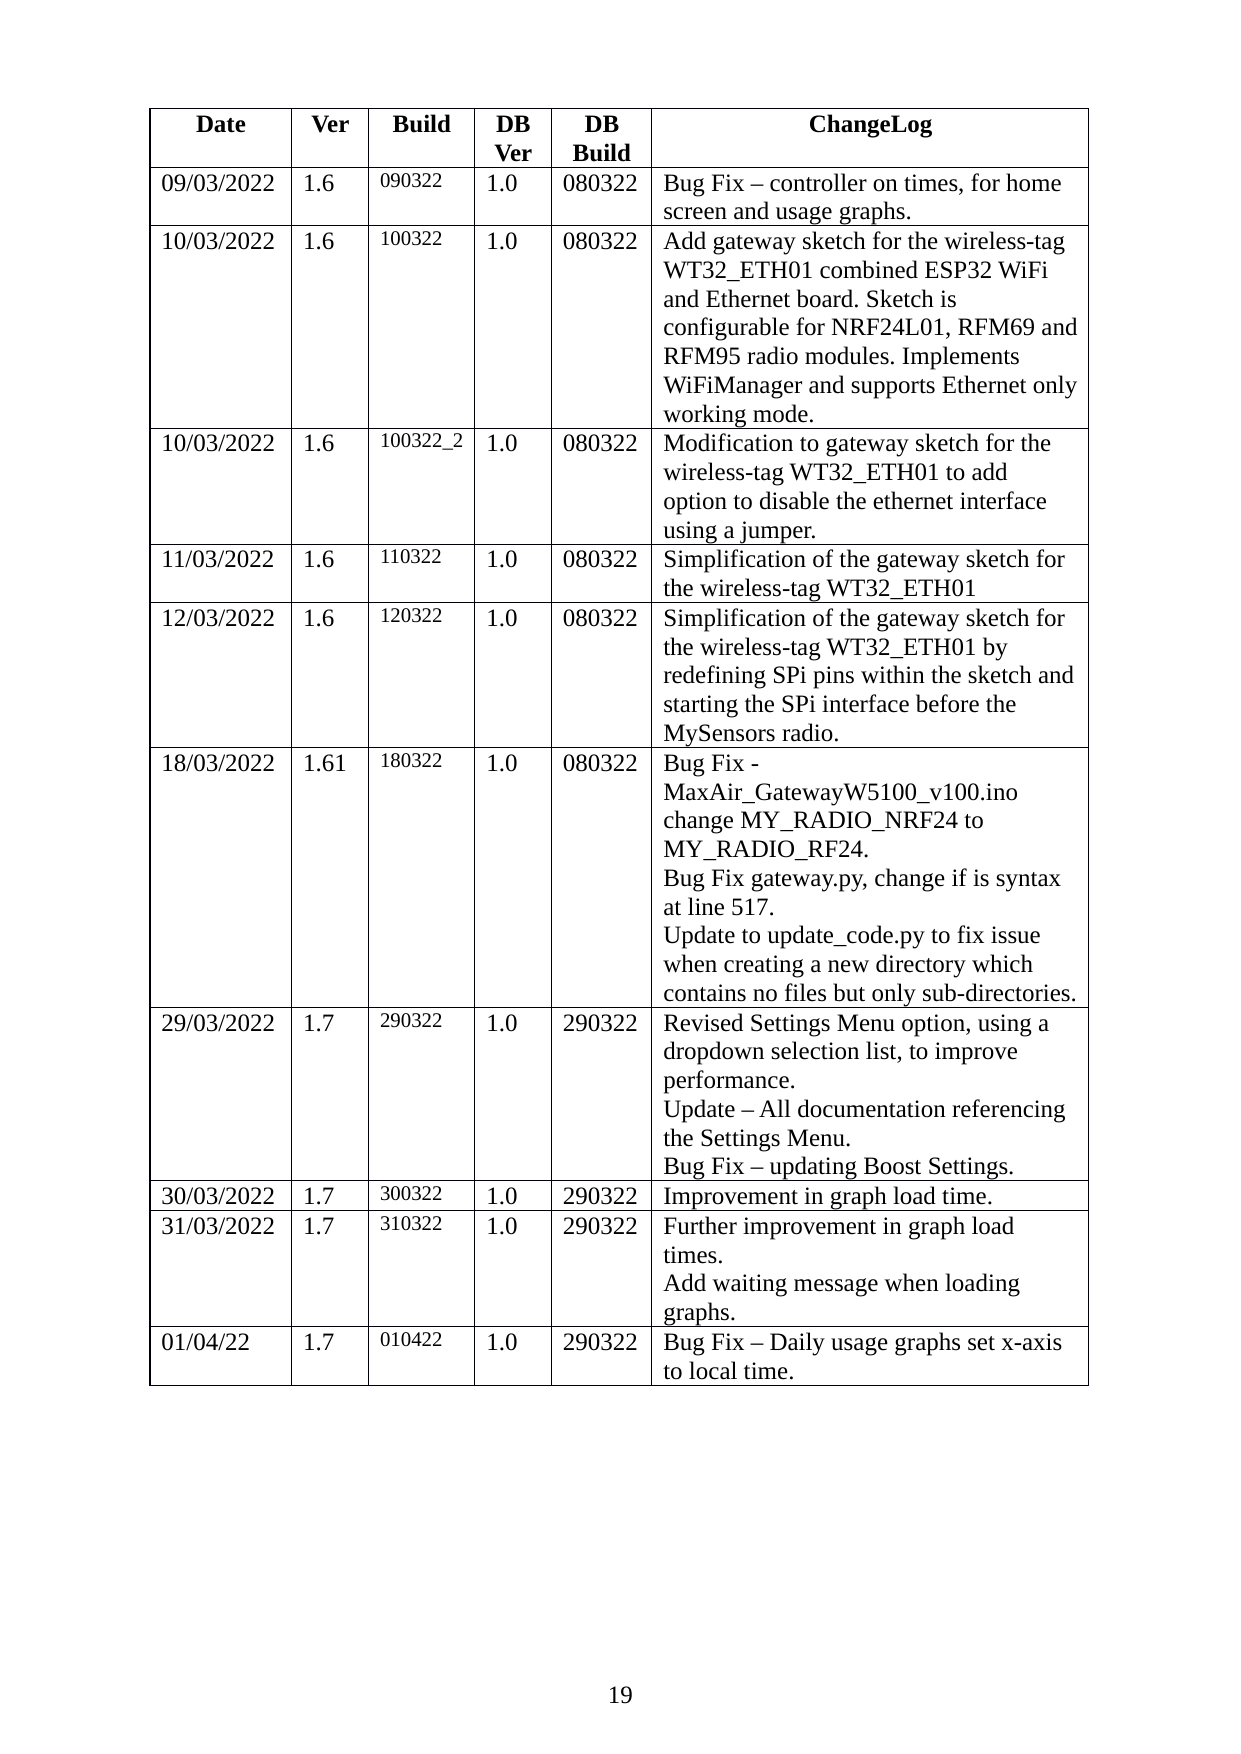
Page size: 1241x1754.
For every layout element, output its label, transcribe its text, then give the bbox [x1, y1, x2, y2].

table_header DB Ver [475, 109, 551, 167]
table_cell 1.61 [292, 748, 368, 1007]
table_cell 09/03/2022 [151, 168, 291, 225]
table_cell Bug Fix – Daily usage graphs set x-axis to local time. [652, 1327, 1088, 1384]
table_cell 290322 [552, 1008, 651, 1180]
table_cell 080322 [552, 545, 651, 602]
table_cell 01/04/22 [151, 1327, 291, 1384]
table_cell 080322 [552, 168, 651, 225]
table_cell 080322 [552, 429, 651, 543]
table_cell 1.6 [292, 226, 368, 427]
table_cell 1.6 [292, 545, 368, 602]
table_cell Revised Settings Menu option, using a dropdown selection list, to improve performance. Update – All documentation referencing the Settings Menu. Bug Fix – updating Boost Settings. [652, 1008, 1088, 1180]
table_cell 1.6 [292, 603, 368, 747]
table_cell 310322 [369, 1211, 474, 1326]
table_cell 080322 [552, 603, 651, 747]
table_cell 12/03/2022 [151, 603, 291, 747]
table_cell 110322 [369, 545, 474, 602]
table_cell 1.0 [475, 1327, 551, 1384]
table_cell 290322 [552, 1181, 651, 1210]
table_header DB Build [552, 109, 651, 167]
table_cell 1.0 [475, 748, 551, 1007]
table_cell 1.0 [475, 226, 551, 427]
table_cell 31/03/2022 [151, 1211, 291, 1326]
table_cell 1.7 [292, 1008, 368, 1180]
table_cell 290322 [552, 1211, 651, 1326]
table_cell Simplification of the gateway sketch for the wireless-tag WT32_ETH01 [652, 545, 1088, 602]
table_cell 1.0 [475, 545, 551, 602]
table_cell 11/03/2022 [151, 545, 291, 602]
table_cell 10/03/2022 [151, 226, 291, 427]
table_cell 1.7 [292, 1211, 368, 1326]
table_cell 100322 [369, 226, 474, 427]
table_cell 1.7 [292, 1327, 368, 1384]
table_header ChangeLog [652, 109, 1088, 167]
table_cell 1.6 [292, 429, 368, 543]
table_cell 290322 [369, 1008, 474, 1180]
table_cell 1.6 [292, 168, 368, 225]
table_header Ver [292, 109, 368, 167]
table_cell Simplification of the gateway sketch for the wireless-tag WT32_ETH01 by redefining SPi pins within the sketch and starting the SPi interface before the MySensors radio. [652, 603, 1088, 747]
table_cell 100322_2 [369, 429, 474, 543]
table_cell 1.0 [475, 603, 551, 747]
table_cell 1.0 [475, 168, 551, 225]
table_cell Further improvement in graph load times. Add waiting message when loading graphs. [652, 1211, 1088, 1326]
table_cell Add gateway sketch for the wireless-tag WT32_ETH01 combined ESP32 WiFi and Ethernet board. Sketch is configurable for NRF24L01, RFM69 and RFM95 radio modules. Implements WiFiManager and supports Ethernet only working mode. [652, 226, 1088, 427]
table_cell 120322 [369, 603, 474, 747]
table_cell Bug Fix - MaxAir_GatewayW5100_v100.ino change MY_RADIO_NRF24 to MY_RADIO_RF24. Bug Fix gateway.py, change if is syntax at line 517. Update to update_code.py to fix issue when creating a new directory which contains no files but only sub-directories. [652, 748, 1088, 1007]
table_cell 1.7 [292, 1181, 368, 1210]
table_cell Modification to gateway sketch for the wireless-tag WT32_ETH01 to add option to disable the ethernet interface using a jumper. [652, 429, 1088, 543]
table_cell 290322 [552, 1327, 651, 1384]
table_cell Improvement in graph load time. [652, 1181, 1088, 1210]
table_cell 1.0 [475, 1211, 551, 1326]
table_cell 080322 [552, 748, 651, 1007]
table_cell 010422 [369, 1327, 474, 1384]
table_cell 180322 [369, 748, 474, 1007]
table_cell Bug Fix – controller on times, for home screen and usage graphs. [652, 168, 1088, 225]
table_cell 080322 [552, 226, 651, 427]
table_cell 1.0 [475, 429, 551, 543]
table_cell 300322 [369, 1181, 474, 1210]
table_cell 1.0 [475, 1181, 551, 1210]
table_cell 29/03/2022 [151, 1008, 291, 1180]
table_cell 30/03/2022 [151, 1181, 291, 1210]
table_cell 1.0 [475, 1008, 551, 1180]
table_cell 090322 [369, 168, 474, 225]
table_cell 18/03/2022 [151, 748, 291, 1007]
table_header Build [369, 109, 474, 167]
table_cell 10/03/2022 [151, 429, 291, 543]
table_header Date [151, 109, 291, 167]
